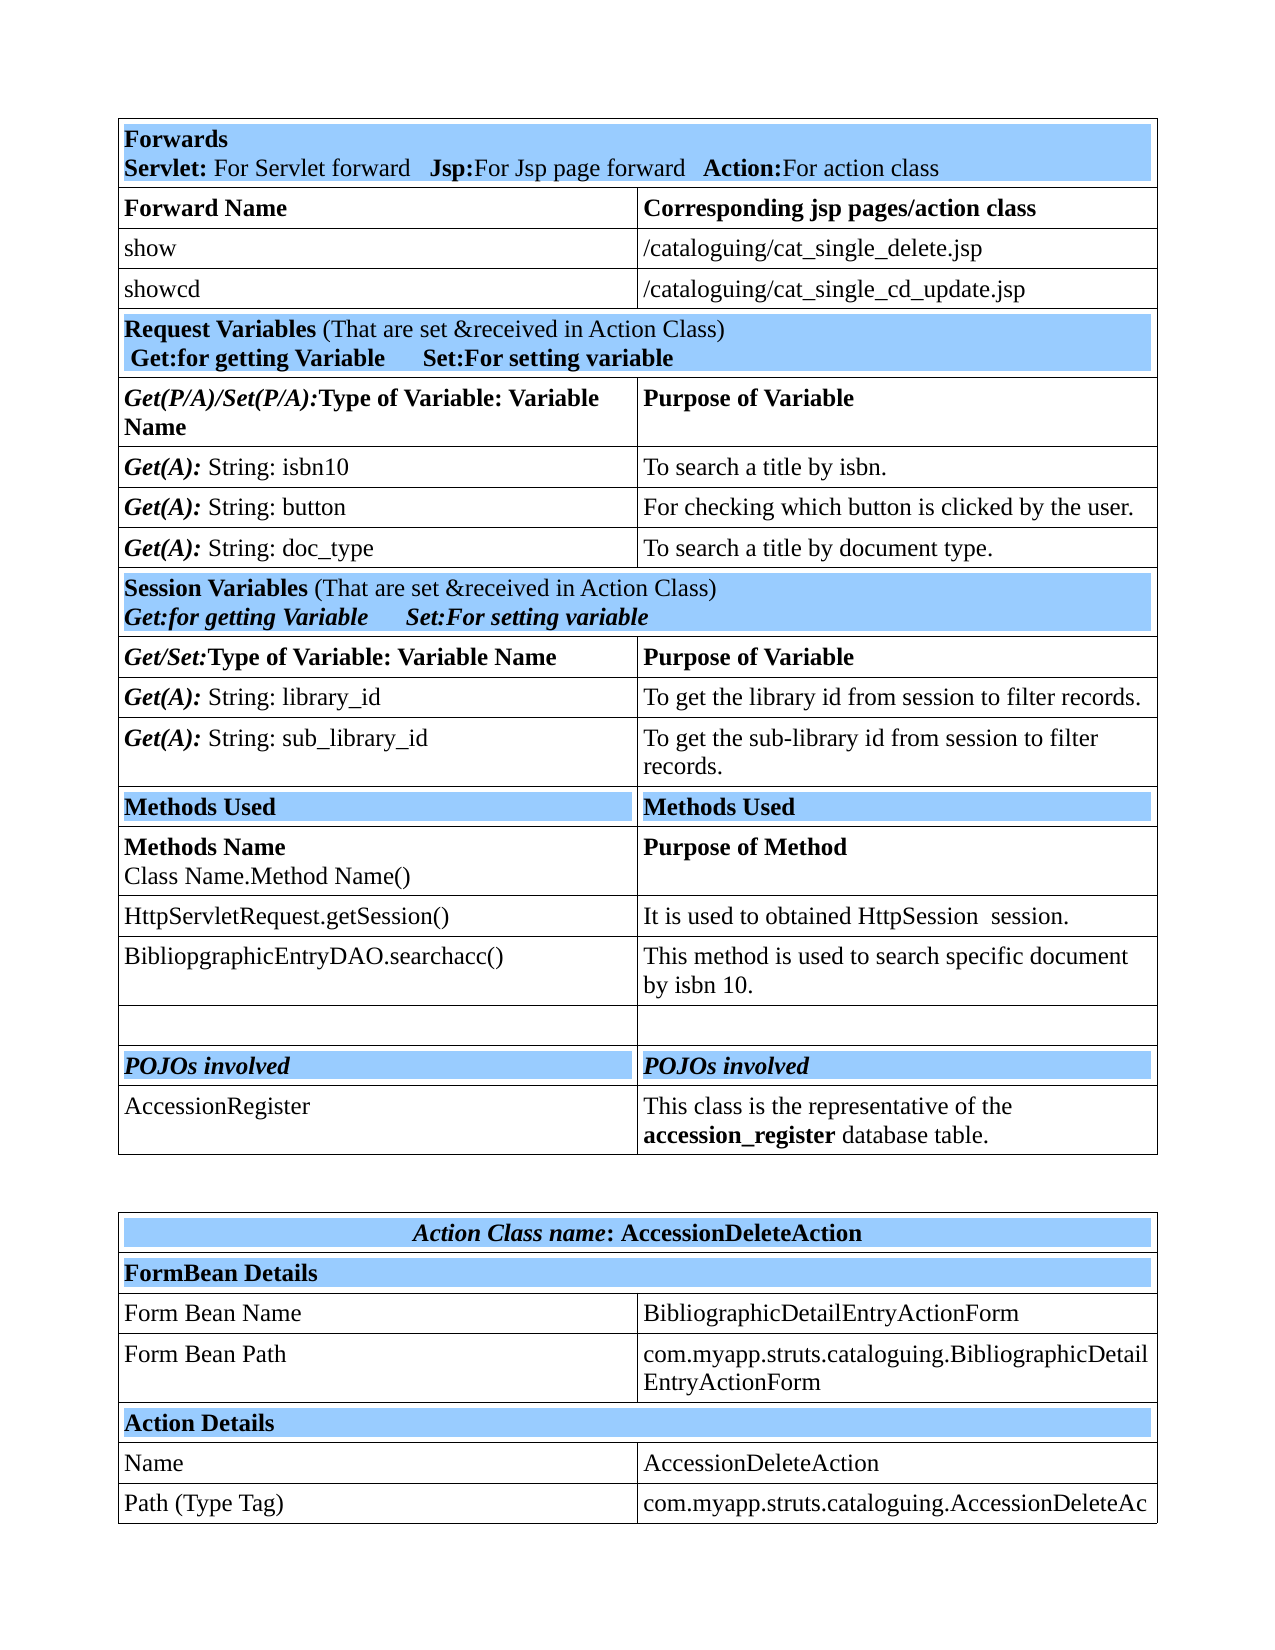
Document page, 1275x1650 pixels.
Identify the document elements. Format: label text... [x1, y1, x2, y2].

table_cell Forwards Servlet: For Servlet forward Jsp:For Jsp page forward Action:For action class [119, 119, 1157, 187]
table_cell [119, 1006, 637, 1045]
table_cell For checking which button is clicked by the user. [638, 488, 1157, 527]
table_cell Session Variables (That are set &received in Action Class) Get:for getting Variable Set:For setting variable [119, 568, 1157, 636]
table_cell Forward Name [119, 188, 637, 227]
table_cell Get(A): String: doc_type [119, 528, 637, 567]
table_cell BibliographicDetailEntryActionForm [638, 1294, 1157, 1333]
table_cell com.myapp.struts.cataloguing.BibliographicDetailEntryActionForm [638, 1334, 1157, 1402]
table_cell Get/Set:Type of Variable: Variable Name [119, 637, 637, 677]
table_cell show [119, 229, 637, 268]
table_cell To get the sub-library id from session to filter records. [638, 718, 1157, 786]
table_cell Get(A): String: button [119, 488, 637, 527]
table_cell AccessionDeleteAction [638, 1443, 1157, 1483]
table_cell Corresponding jsp pages/action class [638, 188, 1157, 227]
table_cell FormBean Details [119, 1253, 1157, 1293]
table_cell Methods Used [638, 787, 1157, 826]
table_cell com.myapp.struts.cataloguing.AccessionDeleteAc [638, 1484, 1157, 1523]
table_cell Path (Type Tag) [119, 1484, 637, 1523]
table_cell Form Bean Path [119, 1334, 637, 1402]
table_cell Methods Used [119, 787, 637, 826]
table_cell Name [119, 1443, 637, 1483]
table_cell Get(A): String: library_id [119, 678, 637, 717]
table_cell This class is the representative of the accession_register database table. [638, 1086, 1157, 1154]
table_cell POJOs involved [638, 1046, 1157, 1085]
table_cell /cataloguing/cat_single_cd_update.jsp [638, 269, 1157, 308]
table_cell Purpose of Variable [638, 378, 1157, 446]
table_cell /cataloguing/cat_single_delete.jsp [638, 229, 1157, 268]
table_cell To search a title by document type. [638, 528, 1157, 567]
table_cell Purpose of Variable [638, 637, 1157, 677]
table_cell To get the library id from session to filter records. [638, 678, 1157, 717]
table_cell POJOs involved [119, 1046, 637, 1085]
table_cell Get(P/A)/Set(P/A):Type of Variable: Variable Name [119, 378, 637, 446]
table_cell To search a title by isbn. [638, 447, 1157, 487]
table_cell Methods Name Class Name.Method Name() [119, 827, 637, 895]
table_cell Purpose of Method [638, 827, 1157, 895]
table_cell It is used to obtained HttpSession session. [638, 896, 1157, 936]
table_cell BibliopgraphicEntryDAO.searchacc() [119, 937, 637, 1005]
table_header Action Class name: AccessionDeleteAction [119, 1213, 1157, 1252]
table_cell [638, 1006, 1157, 1045]
table_cell Get(A): String: sub_library_id [119, 718, 637, 786]
table_cell Get(A): String: isbn10 [119, 447, 637, 487]
table_cell Action Details [119, 1403, 1157, 1442]
table_cell Request Variables (That are set &received in Action Class) Get:for getting Variable Set:For setting variable [119, 309, 1157, 377]
table_cell HttpServletRequest.getSession() [119, 896, 637, 936]
table_cell This method is used to search specific document by isbn 10. [638, 937, 1157, 1005]
table_cell Form Bean Name [119, 1294, 637, 1333]
table_cell AccessionRegister [119, 1086, 637, 1154]
table_cell showcd [119, 269, 637, 308]
